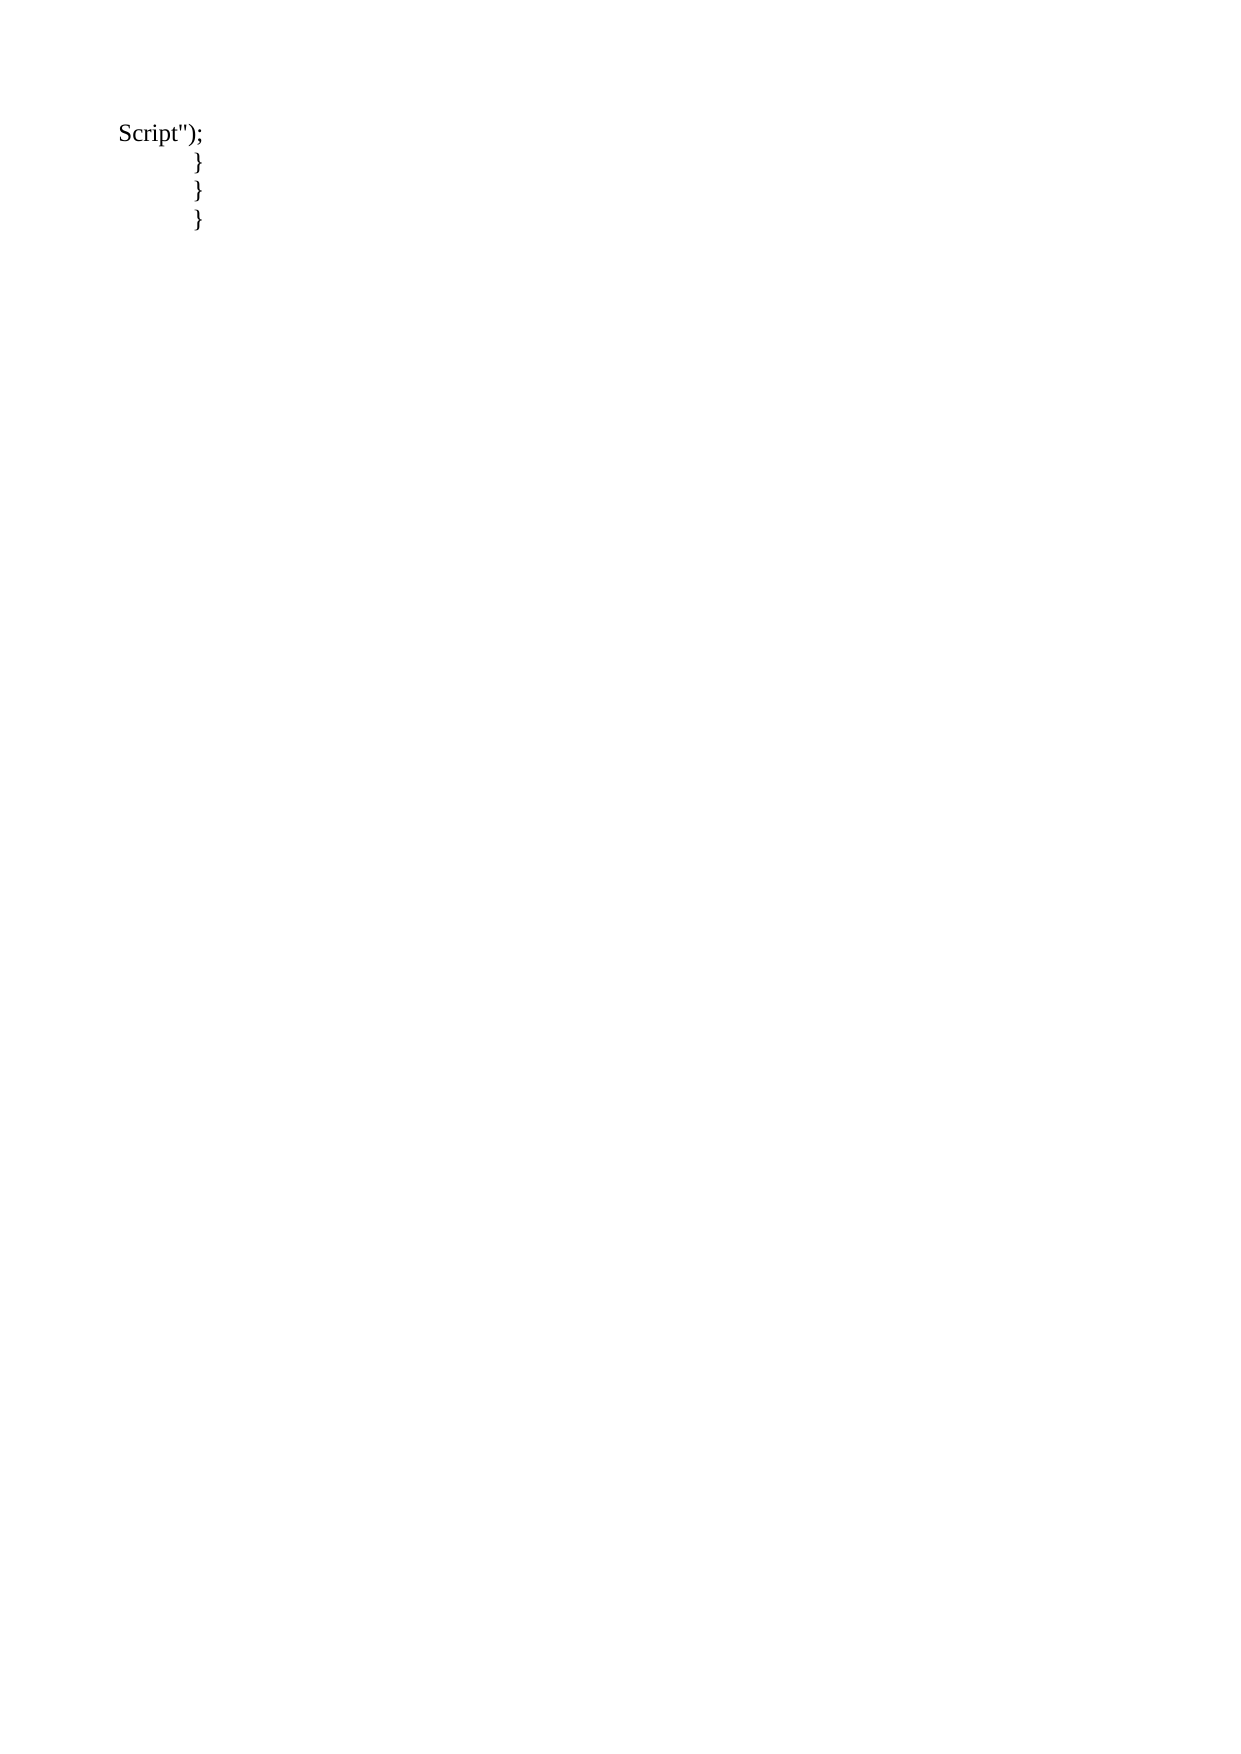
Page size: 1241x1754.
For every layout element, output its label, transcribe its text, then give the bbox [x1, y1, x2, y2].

text } [118, 176, 1122, 204]
text } [118, 204, 1122, 233]
text Script"); [118, 118, 1122, 147]
text } [118, 147, 1122, 176]
